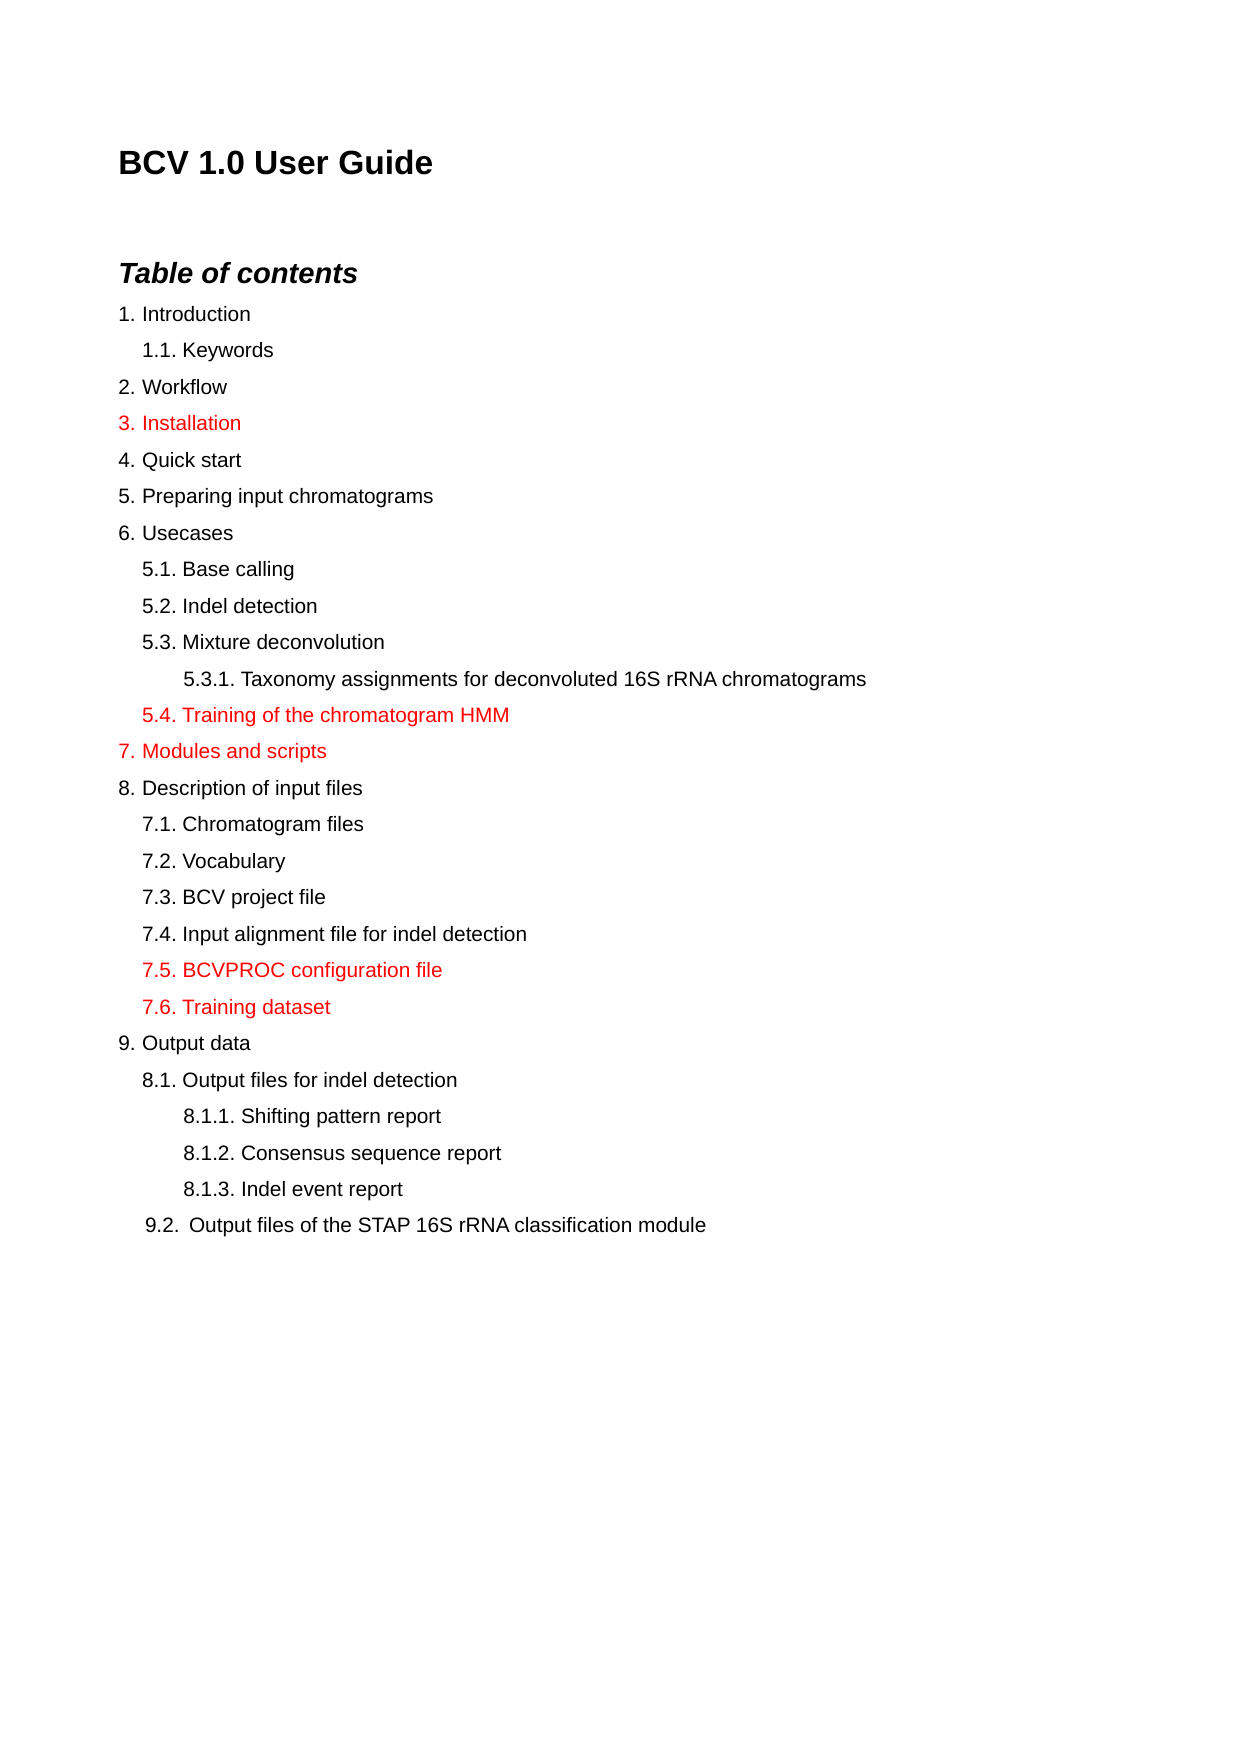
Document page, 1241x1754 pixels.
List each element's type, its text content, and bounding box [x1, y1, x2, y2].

list 7.5. BCVPROC configuration file [118, 958, 1122, 982]
subtitle BCV 1.0 User Guide [118, 143, 1122, 182]
list Output data [118, 1031, 1122, 1055]
list 8.1.2. Consensus sequence report [145, 1140, 1122, 1164]
list 5.3. Mixture deconvolution [118, 630, 1122, 654]
list 8.1.1. Shifting pattern report [145, 1104, 1122, 1128]
list Installation [118, 411, 1122, 435]
list Modules and scripts [118, 739, 1122, 763]
list 8.1. Output files for indel detection [118, 1067, 1122, 1091]
list Output files of the STAP 16S rRNA classification module [145, 1213, 1122, 1237]
list 5.1. Base calling [118, 557, 1122, 581]
list 7.4. Input alignment file for indel detection [118, 922, 1122, 946]
list Usecases [118, 521, 1122, 544]
list Preparing input chromatograms [118, 484, 1122, 508]
list Quick start [118, 448, 1122, 472]
list 7.6. Training dataset [118, 994, 1122, 1018]
list 1.1. Keywords [118, 338, 1122, 362]
list Workflow [118, 375, 1122, 399]
list 5.3.1. Taxonomy assignments for deconvoluted 16S rRNA chromatograms [145, 666, 1122, 690]
list 5.2. Indel detection [118, 593, 1122, 617]
list 7.2. Vocabulary [118, 849, 1122, 873]
list 7.1. Chromatogram files [118, 812, 1122, 836]
list Introduction [118, 302, 1122, 326]
subtitle Table of contents [118, 256, 1122, 289]
list Description of input files [118, 776, 1122, 800]
list 5.4. Training of the chromatogram HMM [118, 703, 1122, 727]
list 8.1.3. Indel event report [145, 1177, 1122, 1201]
list 7.3. BCV project file [118, 885, 1122, 909]
